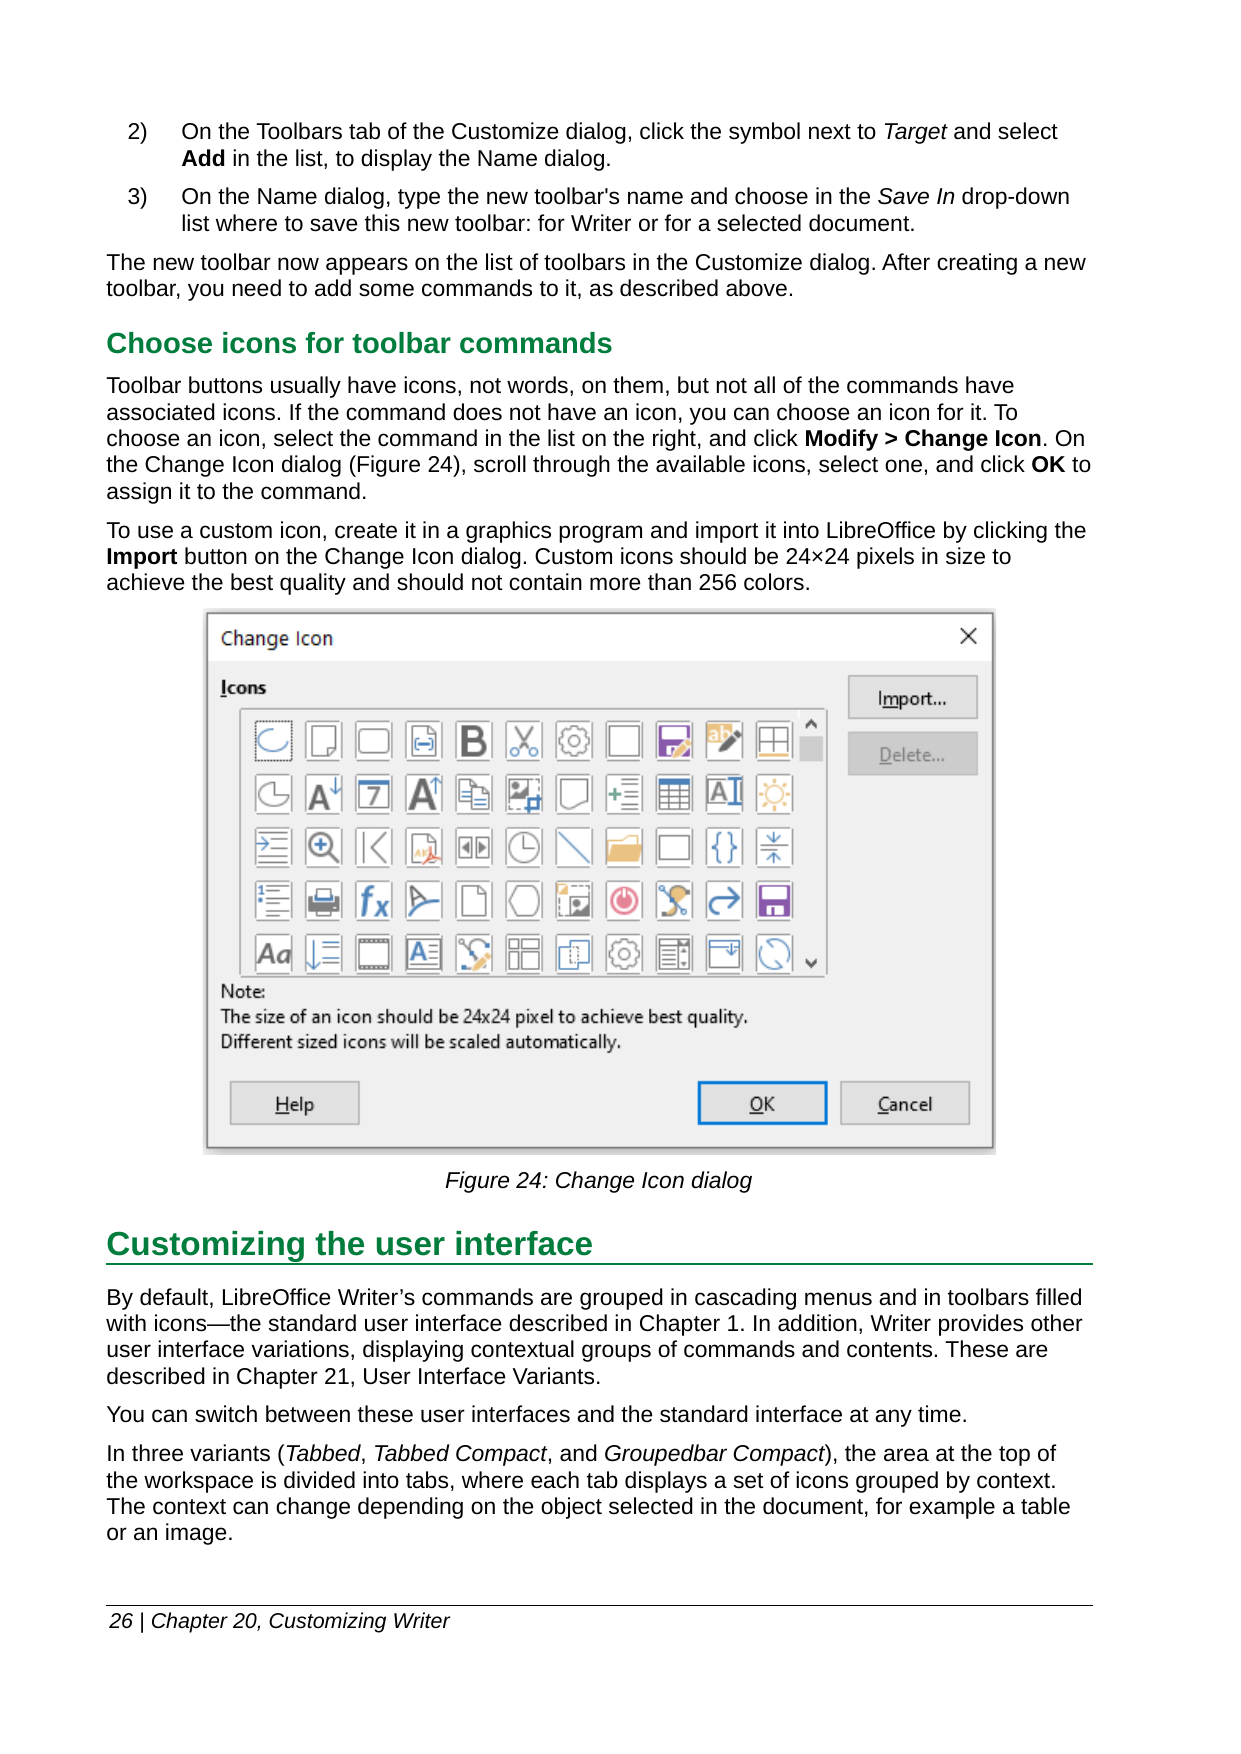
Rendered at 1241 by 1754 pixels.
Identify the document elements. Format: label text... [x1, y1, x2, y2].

text By default, LibreOffice Writer’s commands are grouped in cascading menus and in toolbars filled with icons—the standard user interface described in Chapter 1. In addition, Writer provides other user interface variations, displaying contextual groups of commands and contents. These are described in Chapter 21, User Interface Variants. [106, 1283, 1093, 1389]
text You can switch between these user interfaces and the standard interface at any time. [106, 1401, 1093, 1428]
text In three variants (Tabbed, Tabbed Compact, and Groupedbar Compact), the area at the top of the workspace is divided into tabs, where each tab displays a set of icons grouped by context. The context can change depending on the object selected in the document, for example a table or an image. [106, 1440, 1093, 1546]
list On the Toolbars tab of the Customize dialog, click the symbol next to Target and select Add in the list, to display the Name dialog. [148, 118, 1093, 171]
subtitle Customizing the user interface [106, 1224, 1093, 1263]
text Figure 24: Change Icon dialog [203, 1167, 996, 1193]
text The new toolbar now appears on the list of toolbars in the Customize dialog. After creating a new toolbar, you need to add some commands to it, as described above. [106, 248, 1093, 301]
text To use a custom icon, create it in a graphics program and import it into LibreOffice by clicking the Import button on the Change Icon dialog. Custom icons should be 24×24 pixels in size to achieve the best quality and should not contain more than 256 colors. [106, 517, 1093, 596]
list On the Name dialog, type the new toolbar's name and choose in the Save In drop-down list where to save this new toolbar: for Writer or for a selected document. [148, 183, 1093, 236]
text Toolbar buttons usually have icons, not words, on them, but not all of the commands have associated icons. If the command does not have an icon, you can choose an icon for it. To choose an icon, select the command in the list on the right, and click Modify > Change Icon. On the Change Icon dialog (Figure 24), scroll through the available icons, select one, and click OK to assign it to the command. [106, 372, 1093, 504]
picture [202, 608, 997, 1155]
subtitle Choose icons for toolbar commands [106, 326, 1093, 360]
